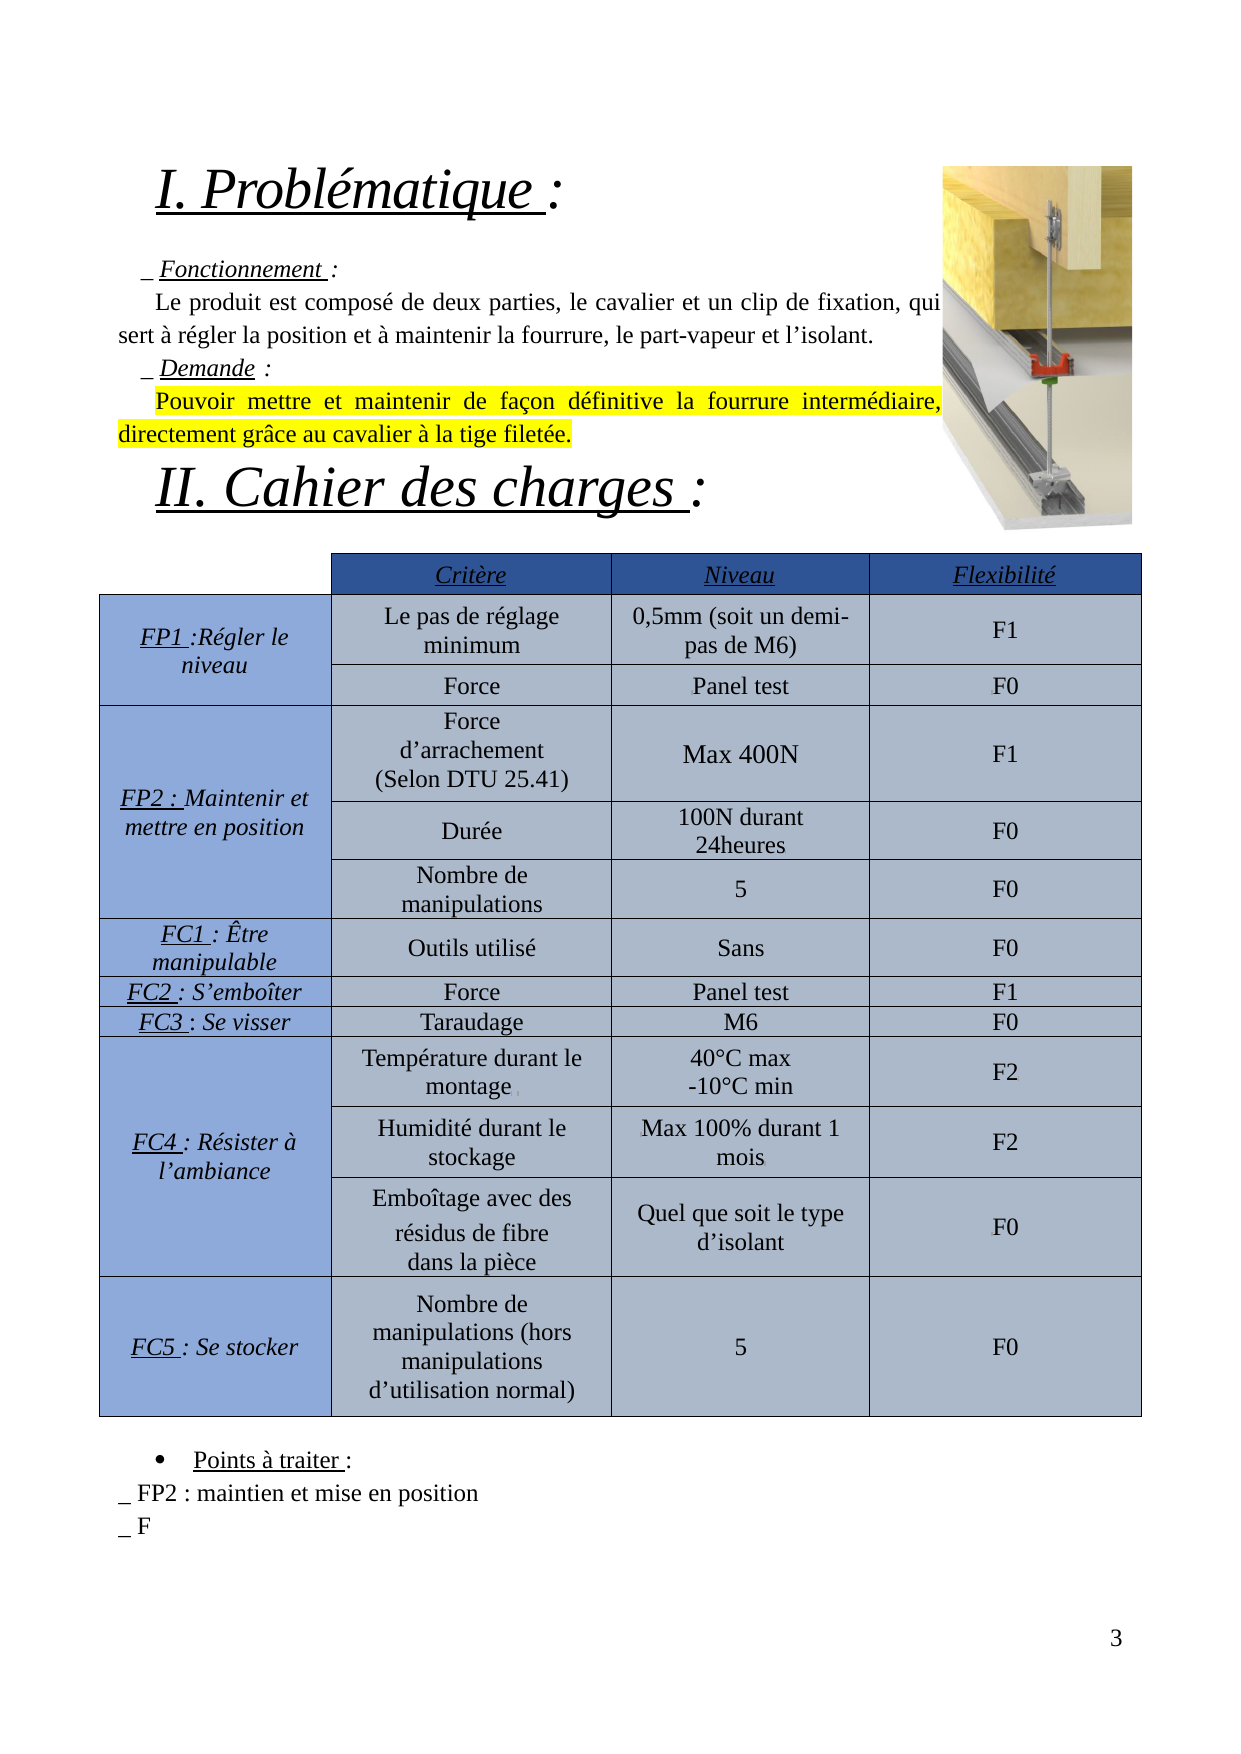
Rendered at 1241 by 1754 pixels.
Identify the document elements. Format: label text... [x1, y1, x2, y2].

table_cell Outils utilisé [332, 919, 611, 976]
table_cell 0,5mm (soit un demi-pas de M6) [612, 595, 869, 664]
table_cell Sans [612, 919, 869, 976]
table_cell Max 100% durant 1 mois [612, 1107, 869, 1177]
table_cell Durée [332, 802, 611, 859]
text Pouvoir mettre et maintenir de façon définitive la fourrure intermédiaire, directement grâce au cavalier à la tige filetée. [118, 386, 942, 448]
table_cell 40°C max -10°C min [612, 1037, 869, 1106]
table_cell F0 [870, 1178, 1141, 1276]
picture [942, 166, 1133, 546]
table_cell FP2 : Maintenir et mettre en position [100, 706, 331, 918]
table_header Critère [332, 554, 611, 594]
table_cell F1 [870, 595, 1141, 664]
table_cell F0 [870, 1007, 1141, 1036]
text _ Demande : [133, 353, 942, 382]
table_cell Force [332, 977, 611, 1006]
table_cell FC3 : Se visser [100, 1007, 331, 1036]
table_cell F1 [870, 706, 1141, 801]
list Points à traiter : [156, 1445, 1122, 1474]
table_cell Nombre de manipulations (hors manipulations d’utilisation normal) [332, 1277, 611, 1416]
table_cell Quel que soit le type d’isolant [612, 1178, 869, 1276]
table_cell Max 400N [612, 706, 869, 801]
table_cell F1 [870, 977, 1141, 1006]
table_header Flexibilité [870, 554, 1141, 594]
text II. Cahier des charges : [155, 452, 942, 519]
table_cell FC5 : Se stocker [100, 1277, 331, 1416]
text Le produit est composé de deux parties, le cavalier et un clip de fixation, qui sert à régler la position et à maintenir la fourrure, le part-vapeur et l’isolant. [118, 287, 942, 349]
table_cell Taraudage [332, 1007, 611, 1036]
table_cell FC1 : Être manipulable [100, 919, 331, 976]
table_cell F2 [870, 1107, 1141, 1177]
table_cell F0 [870, 919, 1141, 976]
table_cell FC4 : Résister à l’ambiance [100, 1037, 331, 1276]
text _ F [118, 1511, 1122, 1540]
table_cell M6 [612, 1007, 869, 1036]
table_cell F0 [870, 1277, 1141, 1416]
table_cell Panel test [612, 977, 869, 1006]
table_cell Force d’arrachement (Selon DTU 25.41) [332, 706, 611, 801]
table_cell Emboîtage avec des résidus de fibre dans la pièce [332, 1178, 611, 1276]
table_cell Panel test [612, 665, 869, 705]
table_cell FC2 : S’emboîter [100, 977, 331, 1006]
table_cell Humidité durant le stockage [332, 1107, 611, 1177]
table_cell Nombre de manipulations [332, 860, 611, 918]
table_cell 100N durant 24heures [612, 802, 869, 859]
table_cell Température durant le montage [332, 1037, 611, 1106]
text _ Fonctionnement : [133, 254, 942, 283]
table_cell F0 [870, 665, 1141, 705]
table_cell Force [332, 665, 611, 705]
table_cell 5 [612, 1277, 869, 1416]
table_cell FP1 :Régler le niveau [100, 595, 331, 705]
table_cell F0 [870, 860, 1141, 918]
table_cell F0 [870, 802, 1141, 859]
table_cell 5 [612, 860, 869, 918]
table_header [99, 553, 331, 594]
text _ FP2 : maintien et mise en position [118, 1478, 1122, 1507]
table_cell Le pas de réglage minimum [332, 595, 611, 664]
table_header Niveau [612, 554, 869, 594]
table_cell F2 [870, 1037, 1141, 1106]
subtitle I. Problématique : [118, 153, 1122, 221]
